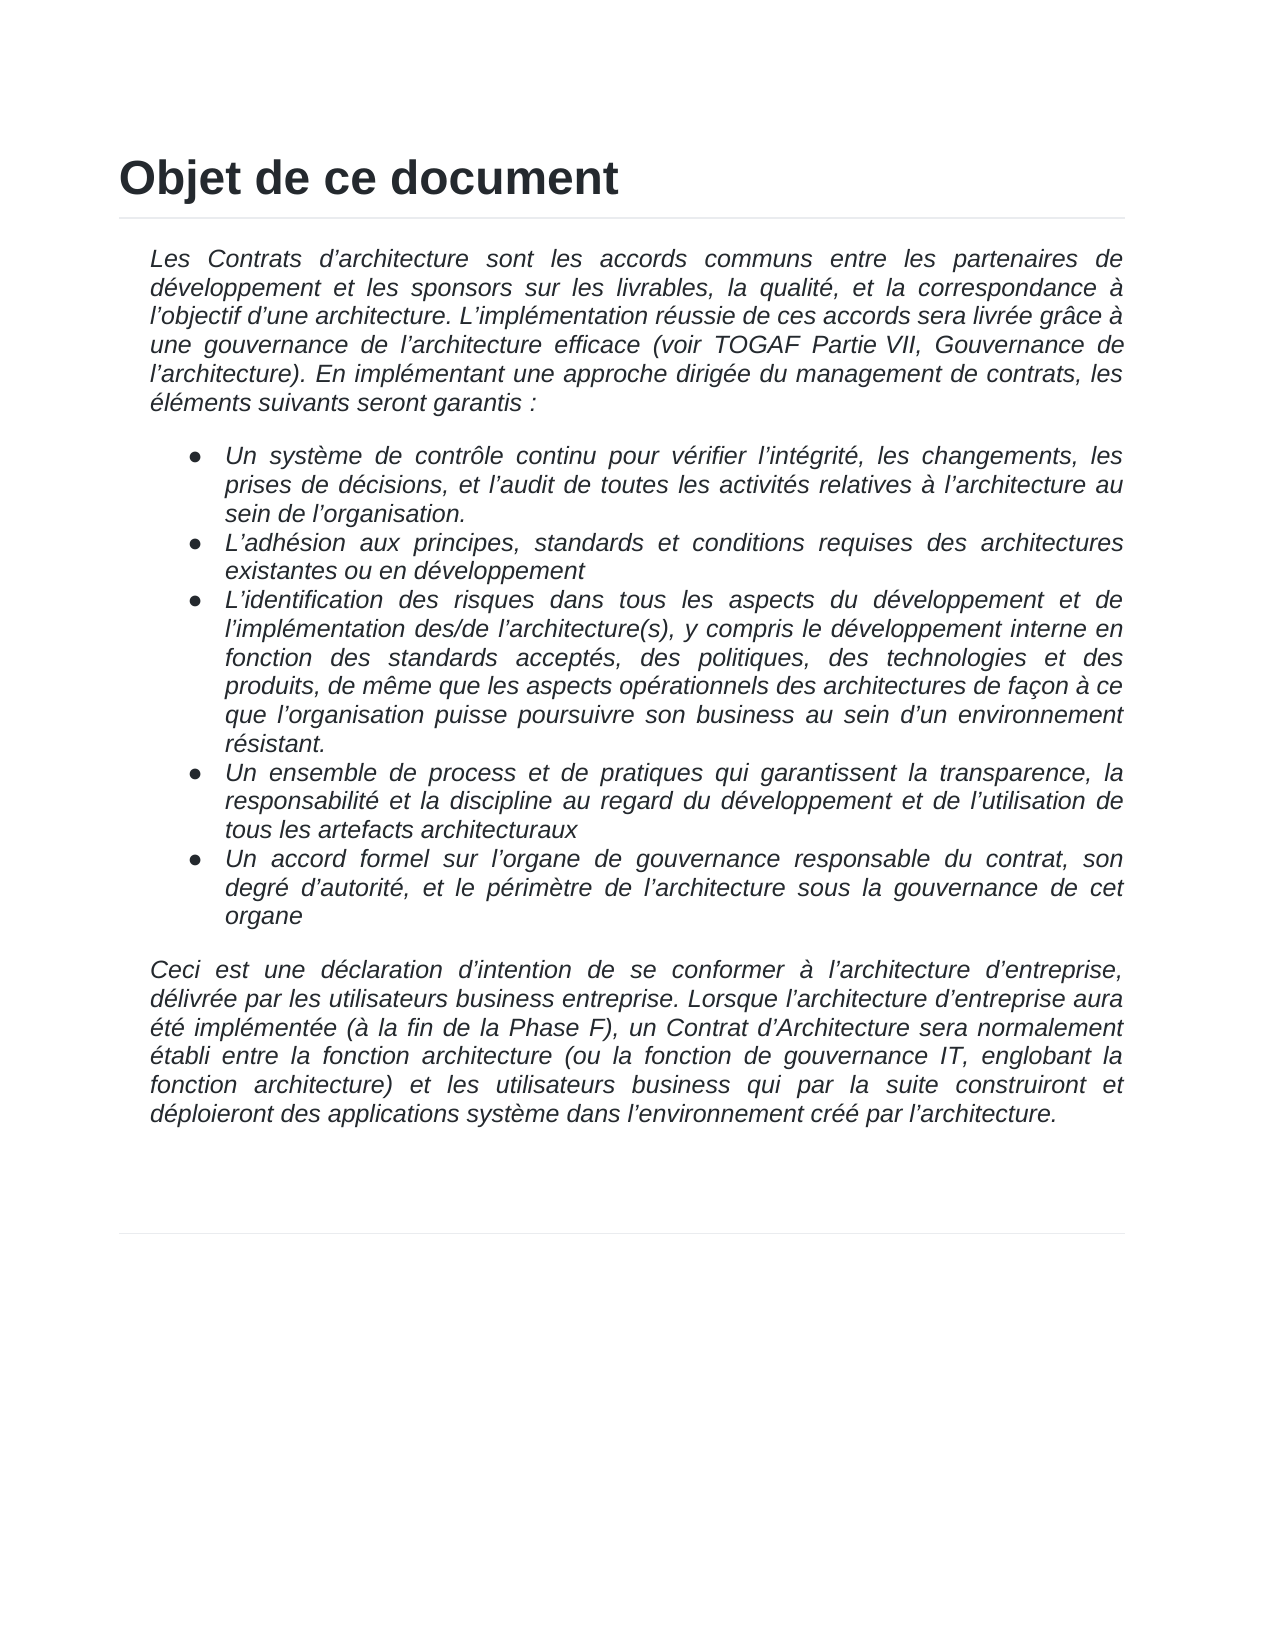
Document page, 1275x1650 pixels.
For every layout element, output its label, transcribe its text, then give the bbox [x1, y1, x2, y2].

list Un ensemble de process et de pratiques qui garantissent la transparence, la responsabilité et la discipline au regard du développement et de l’utilisation de tous les artefacts architecturaux [187, 758, 1125, 844]
list L’identification des risques dans tous les aspects du développement et de l’implémentation des/de l’architecture(s), y compris le développement interne en fonction des standards acceptés, des politiques, des technologies et des produits, de même que les aspects opérationnels des architectures de façon à ce que l’organisation puisse poursuivre son business au sein d’un environnement résistant. [187, 585, 1125, 758]
subtitle Objet de ce document [119, 150, 1125, 217]
text Ceci est une déclaration d’intention de se conformer à l’architecture d’entreprise, délivrée par les utilisateurs business entreprise. Lorsque l’architecture d’entreprise aura été implémentée (à la fin de la Phase F), un Contrat d’Architecture sera normalement établi entre la fonction architecture (ou la fonction de gouvernance IT, englobant la fonction architecture) et les utilisateurs business qui par la suite construiront et déploieront des applications système dans l’environnement créé par l’architecture. [150, 955, 1125, 1128]
list L’adhésion aux principes, standards et conditions requises des architectures existantes ou en développement [187, 528, 1125, 585]
list Un accord formel sur l’organe de gouvernance responsable du contrat, son degré d’autorité, et le périmètre de l’architecture sous la gouvernance de cet organe [187, 844, 1125, 930]
list Un système de contrôle continu pour vérifier l’intégrité, les changements, les prises de décisions, et l’audit de toutes les activités relatives à l’architecture au sein de l’organisation. [187, 441, 1125, 528]
text Les Contrats d’architecture sont les accords communs entre les partenaires de développement et les sponsors sur les livrables, la qualité, et la correspondance à l’objectif d’une architecture. L’implémentation réussie de ces accords sera livrée grâce à une gouvernance de l’architecture efficace (voir TOGAF Partie VII, Gouvernance de l’architecture). En implémentant une approche dirigée du management de contrats, les éléments suivants seront garantis : [150, 244, 1125, 416]
